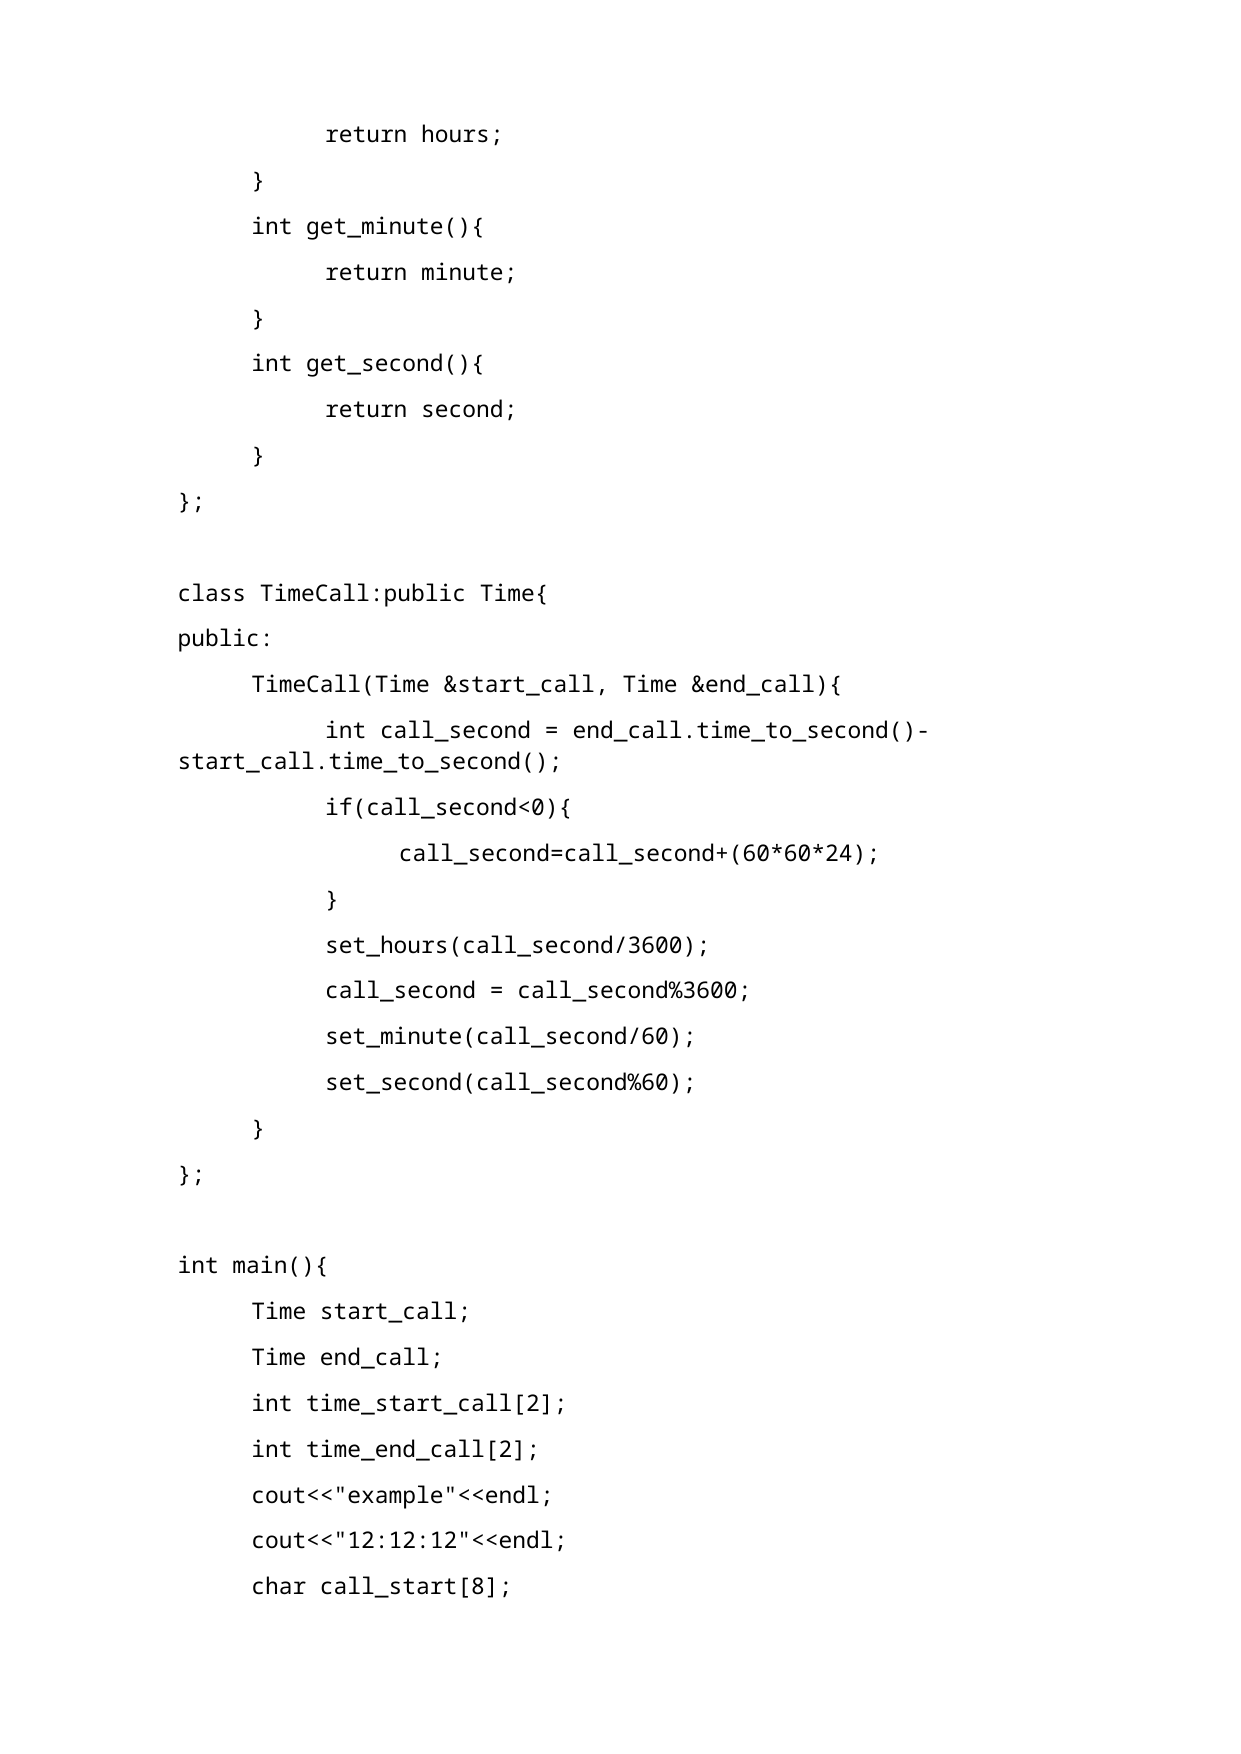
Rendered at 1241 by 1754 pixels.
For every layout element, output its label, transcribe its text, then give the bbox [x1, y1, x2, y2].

text }; [177, 1158, 1152, 1189]
text int time_end_call[2]; [177, 1433, 1152, 1464]
text int get_second(){ [177, 347, 1152, 378]
text call_second = call_second%3600; [177, 974, 1152, 1006]
text } [177, 883, 1152, 914]
text Time start_call; [177, 1295, 1152, 1326]
text TimeCall(Time &start_call, Time &end_call){ [177, 668, 1152, 699]
text int time_start_call[2]; [177, 1387, 1152, 1418]
text int get_minute(){ [177, 210, 1152, 241]
text } [177, 164, 1152, 195]
text call_second=call_second+(60*60*24); [177, 837, 1152, 868]
text Time end_call; [177, 1341, 1152, 1372]
text } [177, 301, 1152, 333]
text } [177, 439, 1152, 470]
text set_second(call_second%60); [177, 1066, 1152, 1097]
text } [177, 1112, 1152, 1143]
text cout<<"12:12:12"<<endl; [177, 1524, 1152, 1556]
text public: [177, 622, 1152, 653]
text return hours; [177, 118, 1152, 149]
text class TimeCall:public Time{ [177, 576, 1152, 608]
text char call_start[8]; [177, 1570, 1152, 1601]
text int call_second = end_call.time_to_second()-start_call.time_to_second(); [177, 714, 1152, 776]
text set_minute(call_second/60); [177, 1020, 1152, 1051]
text cout<<"example"<<endl; [177, 1478, 1152, 1510]
text return minute; [177, 256, 1152, 287]
text set_hours(call_second/3600); [177, 928, 1152, 960]
text }; [177, 485, 1152, 516]
text int main(){ [177, 1249, 1152, 1281]
text return second; [177, 393, 1152, 424]
text if(call_second<0){ [177, 791, 1152, 822]
